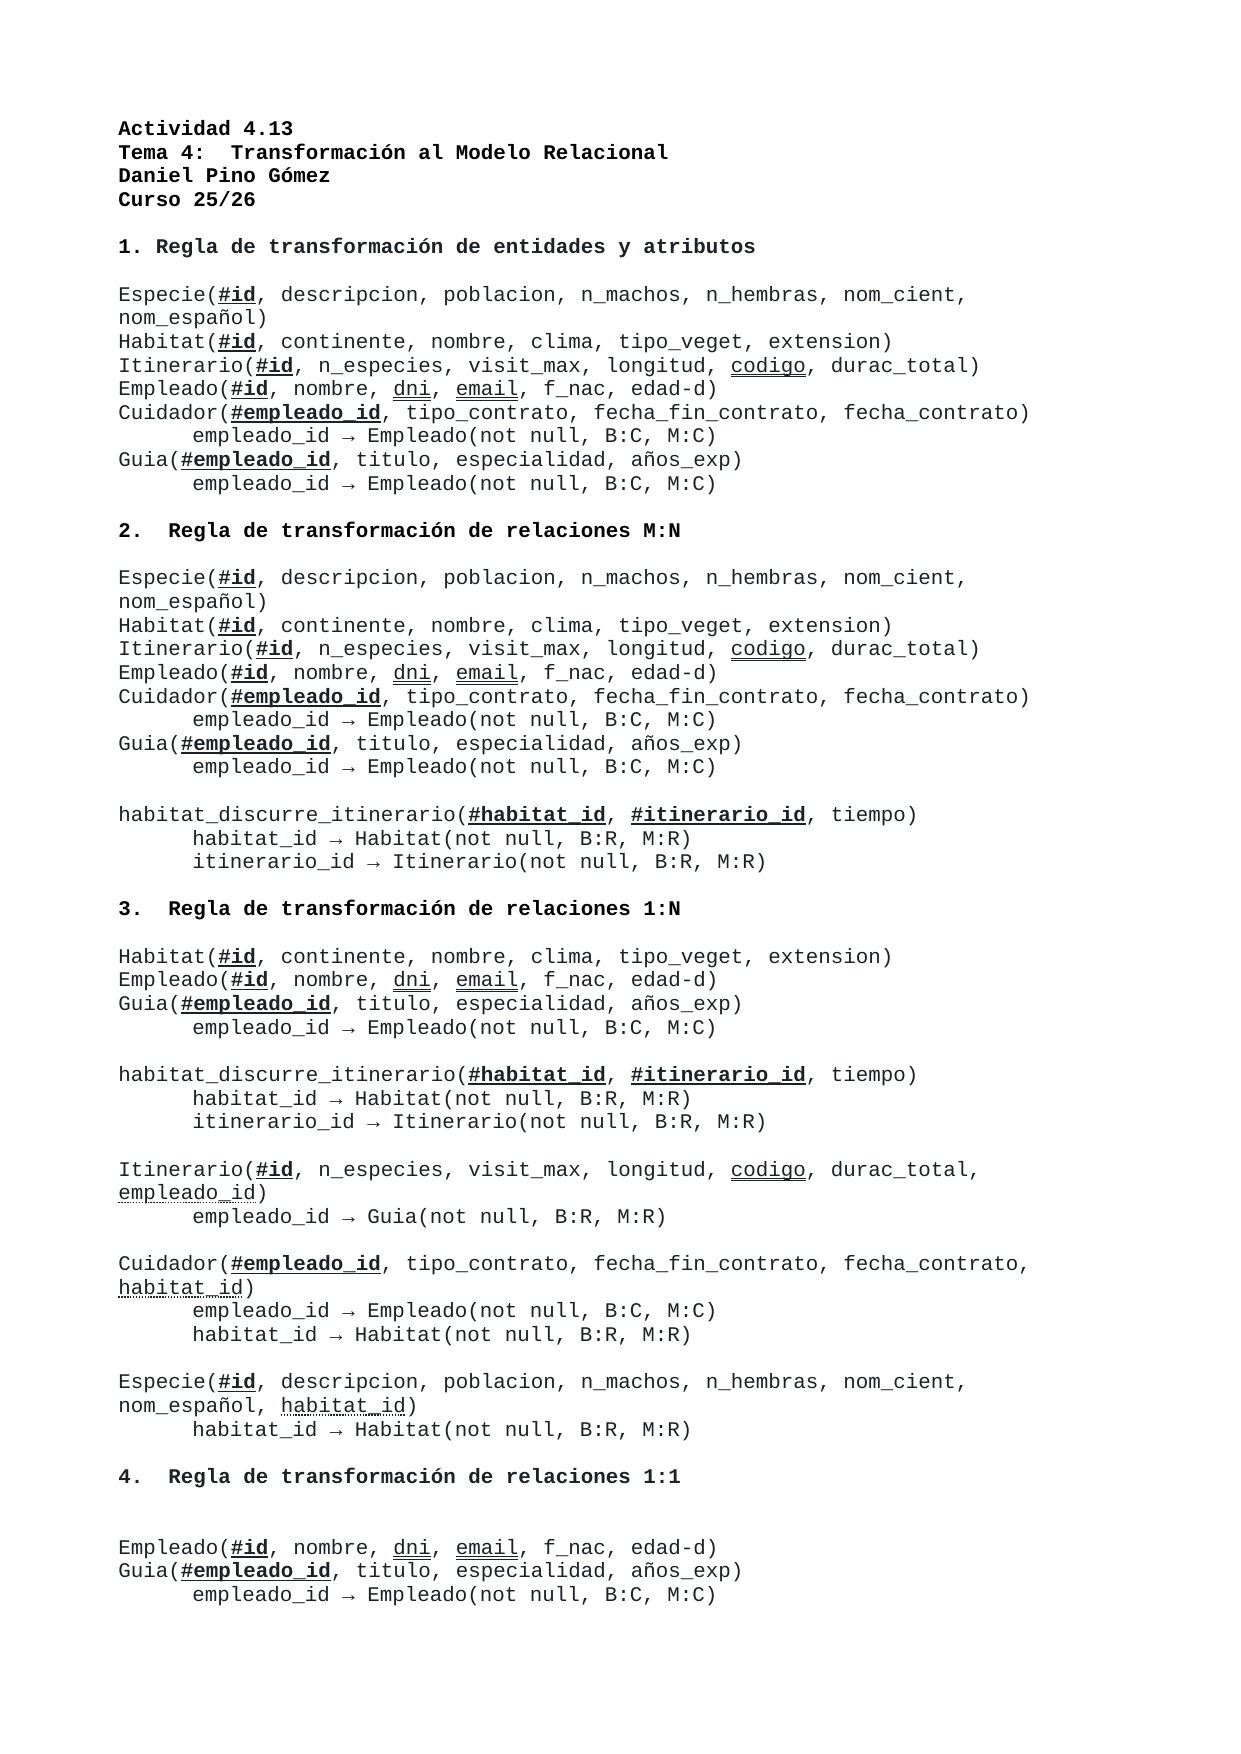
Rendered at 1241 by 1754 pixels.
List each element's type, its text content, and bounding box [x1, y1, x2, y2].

text Guia(#empleado_id, titulo, especialidad, años_exp) [118, 449, 1122, 473]
text Especie(#id, descripcion, poblacion, n_machos, n_hembras, nom_cient, nom_español, habitat_id) [118, 1371, 1122, 1419]
text 1. Regla de transformación de entidades y atributos [118, 236, 1122, 260]
text Empleado(#id, nombre, dni, email, f_nac, edad-d) [118, 969, 1122, 993]
text Empleado(#id, nombre, dni, email, f_nac, edad-d) [118, 378, 1122, 402]
text empleado_id → Guia(not null, B:R, M:R) [118, 1206, 1122, 1229]
text empleado_id → Empleado(not null, B:C, M:C) [118, 426, 1122, 449]
text habitat_discurre_itinerario(#habitat_id, #itinerario_id, tiempo) [118, 1064, 1122, 1088]
text habitat_id → Habitat(not null, B:R, M:R) [118, 1419, 1122, 1442]
text Habitat(#id, continente, nombre, clima, tipo_veget, extension) [118, 331, 1122, 354]
text Itinerario(#id, n_especies, visit_max, longitud, codigo, durac_total) [118, 354, 1122, 378]
text Guia(#empleado_id, titulo, especialidad, años_exp) [118, 733, 1122, 757]
text Especie(#id, descripcion, poblacion, n_machos, n_hembras, nom_cient, nom_español) [118, 567, 1122, 615]
text Guia(#empleado_id, titulo, especialidad, años_exp) [118, 993, 1122, 1017]
text Habitat(#id, continente, nombre, clima, tipo_veget, extension) [118, 615, 1122, 638]
text habitat_id → Habitat(not null, B:R, M:R) [118, 827, 1122, 851]
text 4. Regla de transformación de relaciones 1:1 [118, 1466, 1122, 1489]
text habitat_id → Habitat(not null, B:R, M:R) [118, 1088, 1122, 1111]
text Especie(#id, descripcion, poblacion, n_machos, n_hembras, nom_cient, nom_español) [118, 284, 1122, 331]
text habitat_id → Habitat(not null, B:R, M:R) [118, 1324, 1122, 1348]
text Daniel Pino Gómez [118, 165, 1122, 189]
text itinerario_id → Itinerario(not null, B:R, M:R) [118, 1111, 1122, 1135]
text Tema 4: Transformación al Modelo Relacional [118, 142, 1122, 165]
text 2. Regla de transformación de relaciones M:N [118, 520, 1122, 544]
text empleado_id → Empleado(not null, B:C, M:C) [118, 757, 1122, 780]
text Empleado(#id, nombre, dni, email, f_nac, edad-d) [118, 1537, 1122, 1561]
text Empleado(#id, nombre, dni, email, f_nac, edad-d) [118, 662, 1122, 686]
text empleado_id → Empleado(not null, B:C, M:C) [118, 1300, 1122, 1324]
text Curso 25/26 [118, 189, 1122, 213]
text empleado_id → Empleado(not null, B:C, M:C) [118, 473, 1122, 496]
text habitat_discurre_itinerario(#habitat_id, #itinerario_id, tiempo) [118, 804, 1122, 827]
text Actividad 4.13 [118, 118, 1122, 142]
text Itinerario(#id, n_especies, visit_max, longitud, codigo, durac_total) [118, 638, 1122, 662]
text Habitat(#id, continente, nombre, clima, tipo_veget, extension) [118, 946, 1122, 969]
text empleado_id → Empleado(not null, B:C, M:C) [118, 1584, 1122, 1608]
text Cuidador(#empleado_id, tipo_contrato, fecha_fin_contrato, fecha_contrato) [118, 402, 1122, 426]
text Itinerario(#id, n_especies, visit_max, longitud, codigo, durac_total, empleado_id) [118, 1158, 1122, 1206]
text itinerario_id → Itinerario(not null, B:R, M:R) [118, 851, 1122, 875]
text empleado_id → Empleado(not null, B:C, M:C) [118, 1017, 1122, 1040]
text Cuidador(#empleado_id, tipo_contrato, fecha_fin_contrato, fecha_contrato) [118, 686, 1122, 709]
text empleado_id → Empleado(not null, B:C, M:C) [118, 709, 1122, 733]
text Cuidador(#empleado_id, tipo_contrato, fecha_fin_contrato, fecha_contrato, habitat_id) [118, 1253, 1122, 1300]
text 3. Regla de transformación de relaciones 1:N [118, 898, 1122, 922]
text Guia(#empleado_id, titulo, especialidad, años_exp) [118, 1561, 1122, 1584]
